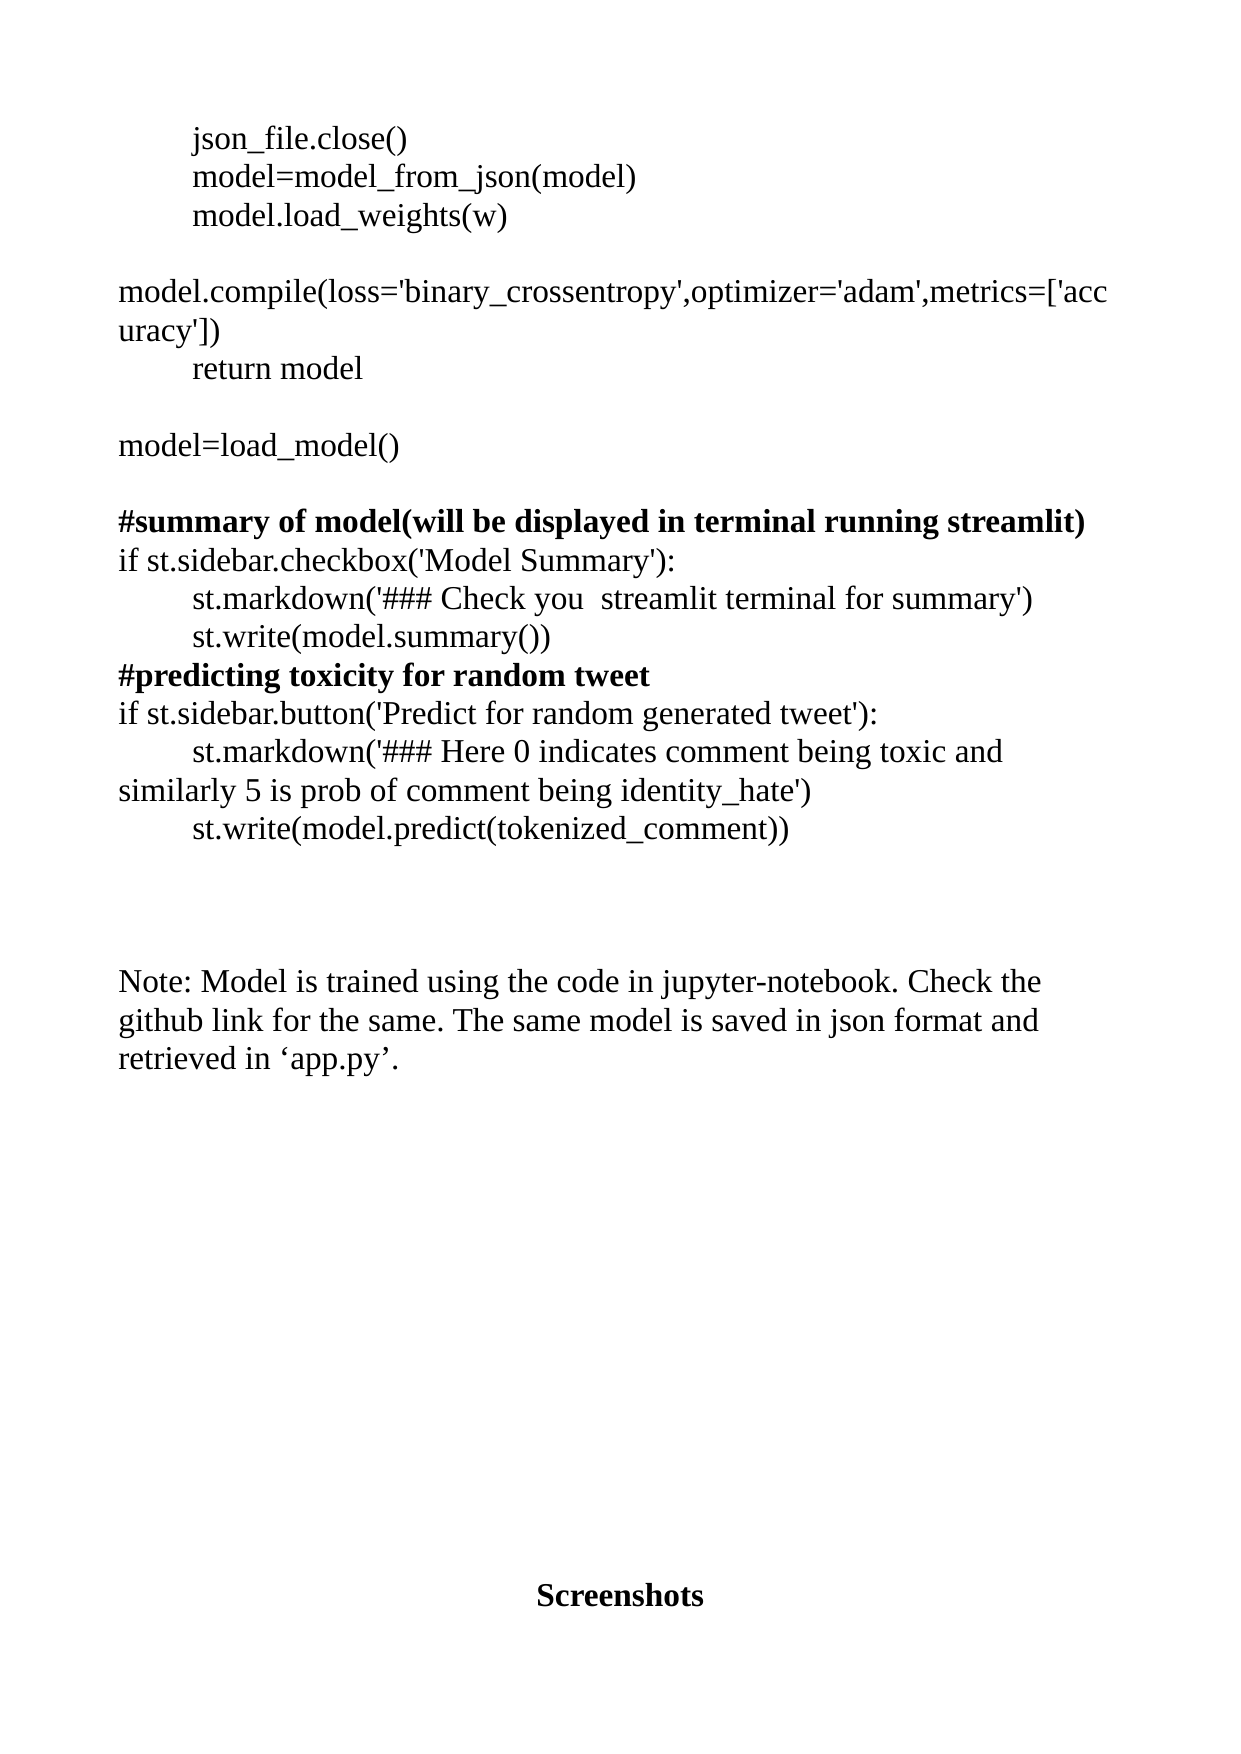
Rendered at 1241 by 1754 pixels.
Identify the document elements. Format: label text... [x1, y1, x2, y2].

text Note: Model is trained using the code in jupyter-notebook. Check the github link for the same. The same model is saved in json format and retrieved in ‘app.py’. [118, 961, 1122, 1076]
text return model [118, 348, 1122, 386]
text model.compile(loss='binary_crossentropy',optimizer='adam',metrics=['accuracy']) [118, 233, 1122, 348]
text st.write(model.predict(tokenized_comment)) [118, 808, 1122, 846]
text #summary of model(will be displayed in terminal running streamlit) [118, 501, 1122, 540]
text model=load_model() [118, 425, 1122, 463]
text model=model_from_json(model) [118, 156, 1122, 195]
text st.markdown('### Check you streamlit terminal for summary') [118, 578, 1122, 616]
text st.markdown('### Here 0 indicates comment being toxic and similarly 5 is prob of comment being identity_hate') [118, 731, 1122, 808]
text if st.sidebar.button('Predict for random generated tweet'): [118, 693, 1122, 731]
text if st.sidebar.checkbox('Model Summary'): [118, 540, 1122, 578]
text st.write(model.summary()) [118, 616, 1122, 655]
text model.load_weights(w) [118, 195, 1122, 233]
text Screenshots [118, 1575, 1122, 1613]
text json_file.close() [118, 118, 1122, 156]
text #predicting toxicity for random tweet [118, 655, 1122, 693]
